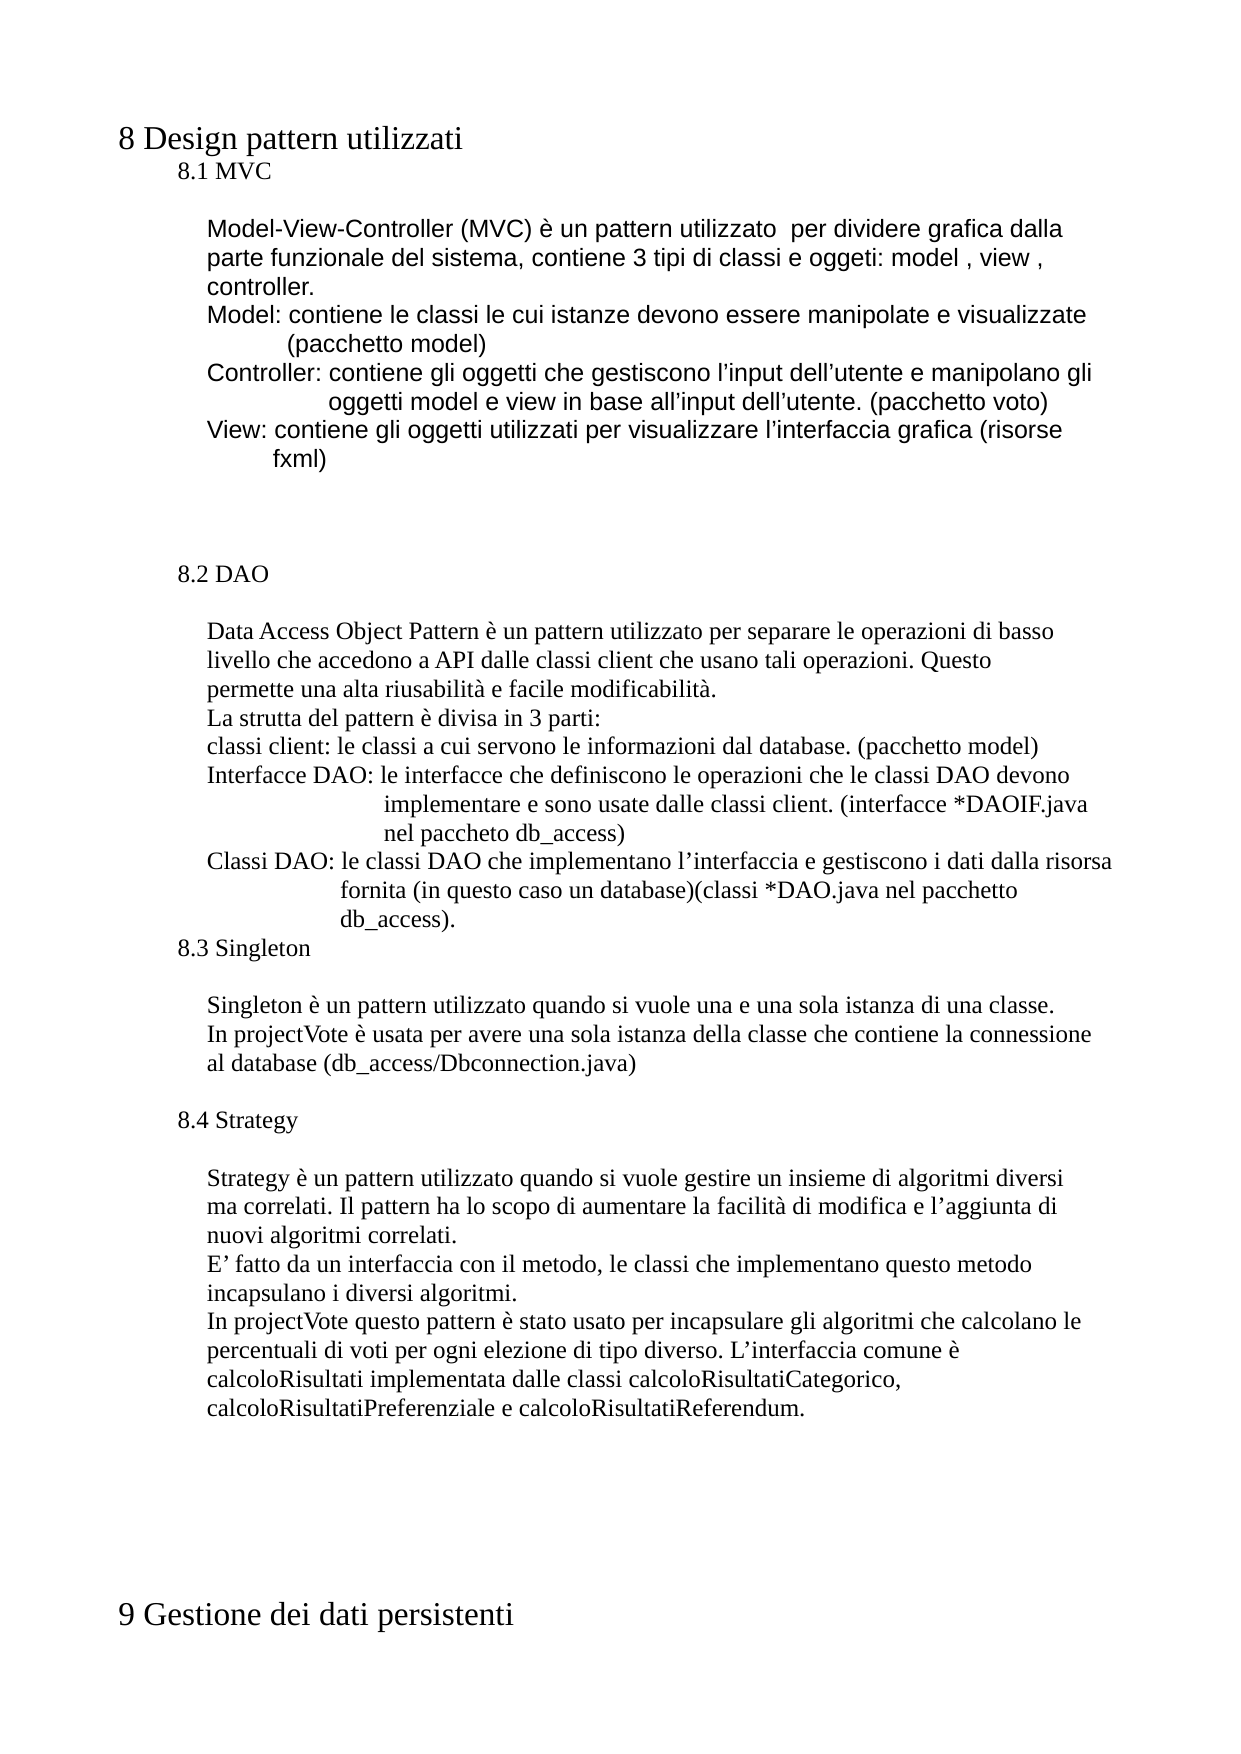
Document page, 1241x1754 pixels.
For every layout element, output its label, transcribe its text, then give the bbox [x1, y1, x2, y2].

text fxml) [118, 444, 1122, 473]
text Classi DAO: le classi DAO che implementano l’interfaccia e gestiscono i dati dalla risorsa fornita (in questo caso un database)(classi *DAO.java nel pacchetto [118, 846, 1122, 904]
text In projectVote questo pattern è stato usato per incapsulare gli algoritmi che calcolano le [118, 1306, 1122, 1335]
text calcoloRisultatiPreferenziale e calcoloRisultatiReferendum. [118, 1393, 1122, 1421]
text classi client: le classi a cui servono le informazioni dal database. (pacchetto model) [118, 731, 1122, 760]
text al database (db_access/Dbconnection.java) [118, 1048, 1122, 1076]
text livello che accedono a API dalle classi client che usano tali operazioni. Questo [118, 645, 1122, 674]
text calcoloRisultati implementata dalle classi calcoloRisultatiCategorico, [118, 1364, 1122, 1393]
text Controller: contiene gli oggetti che gestiscono l’input dell’utente e manipolano gli [118, 358, 1122, 386]
text 8.2 DAO [118, 559, 1122, 588]
text permette una alta riusabilità e facile modificabilità. [118, 674, 1122, 703]
text Data Access Object Pattern è un pattern utilizzato per separare le operazioni di basso [118, 616, 1122, 645]
text View: contiene gli oggetti utilizzati per visualizzare l’interfaccia grafica (risorse [118, 415, 1122, 444]
text 8.4 Strategy [118, 1105, 1122, 1134]
text 8 Design pattern utilizzati [118, 118, 1122, 156]
text In projectVote è usata per avere una sola istanza della classe che contiene la connessione [118, 1019, 1122, 1048]
text (pacchetto model) [118, 329, 1122, 358]
text incapsulano i diversi algoritmi. [118, 1278, 1122, 1306]
text Interfacce DAO: le interfacce che definiscono le operazioni che le classi DAO devono [118, 760, 1122, 789]
text ma correlati. Il pattern ha lo scopo di aumentare la facilità di modifica e l’aggiunta di [118, 1191, 1122, 1220]
text nuovi algoritmi correlati. [118, 1220, 1122, 1249]
text 8.1 MVC [118, 156, 1122, 185]
text oggetti model e view in base all’input dell’utente. (pacchetto voto) [118, 386, 1122, 415]
text db_access). [118, 904, 1122, 933]
text controller. [118, 271, 1122, 300]
text nel paccheto db_access) [118, 818, 1122, 846]
text percentuali di voti per ogni elezione di tipo diverso. L’interfaccia comune è [118, 1335, 1122, 1364]
text E’ fatto da un interfaccia con il metodo, le classi che implementano questo metodo [118, 1249, 1122, 1278]
text Singleton è un pattern utilizzato quando si vuole una e una sola istanza di una classe. [118, 990, 1122, 1019]
text Model-View-Controller (MVC) è un pattern utilizzato per dividere grafica dalla [118, 214, 1122, 243]
text parte funzionale del sistema, contiene 3 tipi di classi e oggeti: model , view , [118, 243, 1122, 271]
text 8.3 Singleton [118, 933, 1122, 961]
text La strutta del pattern è divisa in 3 parti: [118, 703, 1122, 731]
text implementare e sono usate dalle classi client. (interfacce *DAOIF.java [118, 789, 1122, 818]
text Strategy è un pattern utilizzato quando si vuole gestire un insieme di algoritmi diversi [118, 1163, 1122, 1191]
text 9 Gestione dei dati persistenti [118, 1594, 1122, 1632]
text Model: contiene le classi le cui istanze devono essere manipolate e visualizzate [118, 300, 1122, 329]
